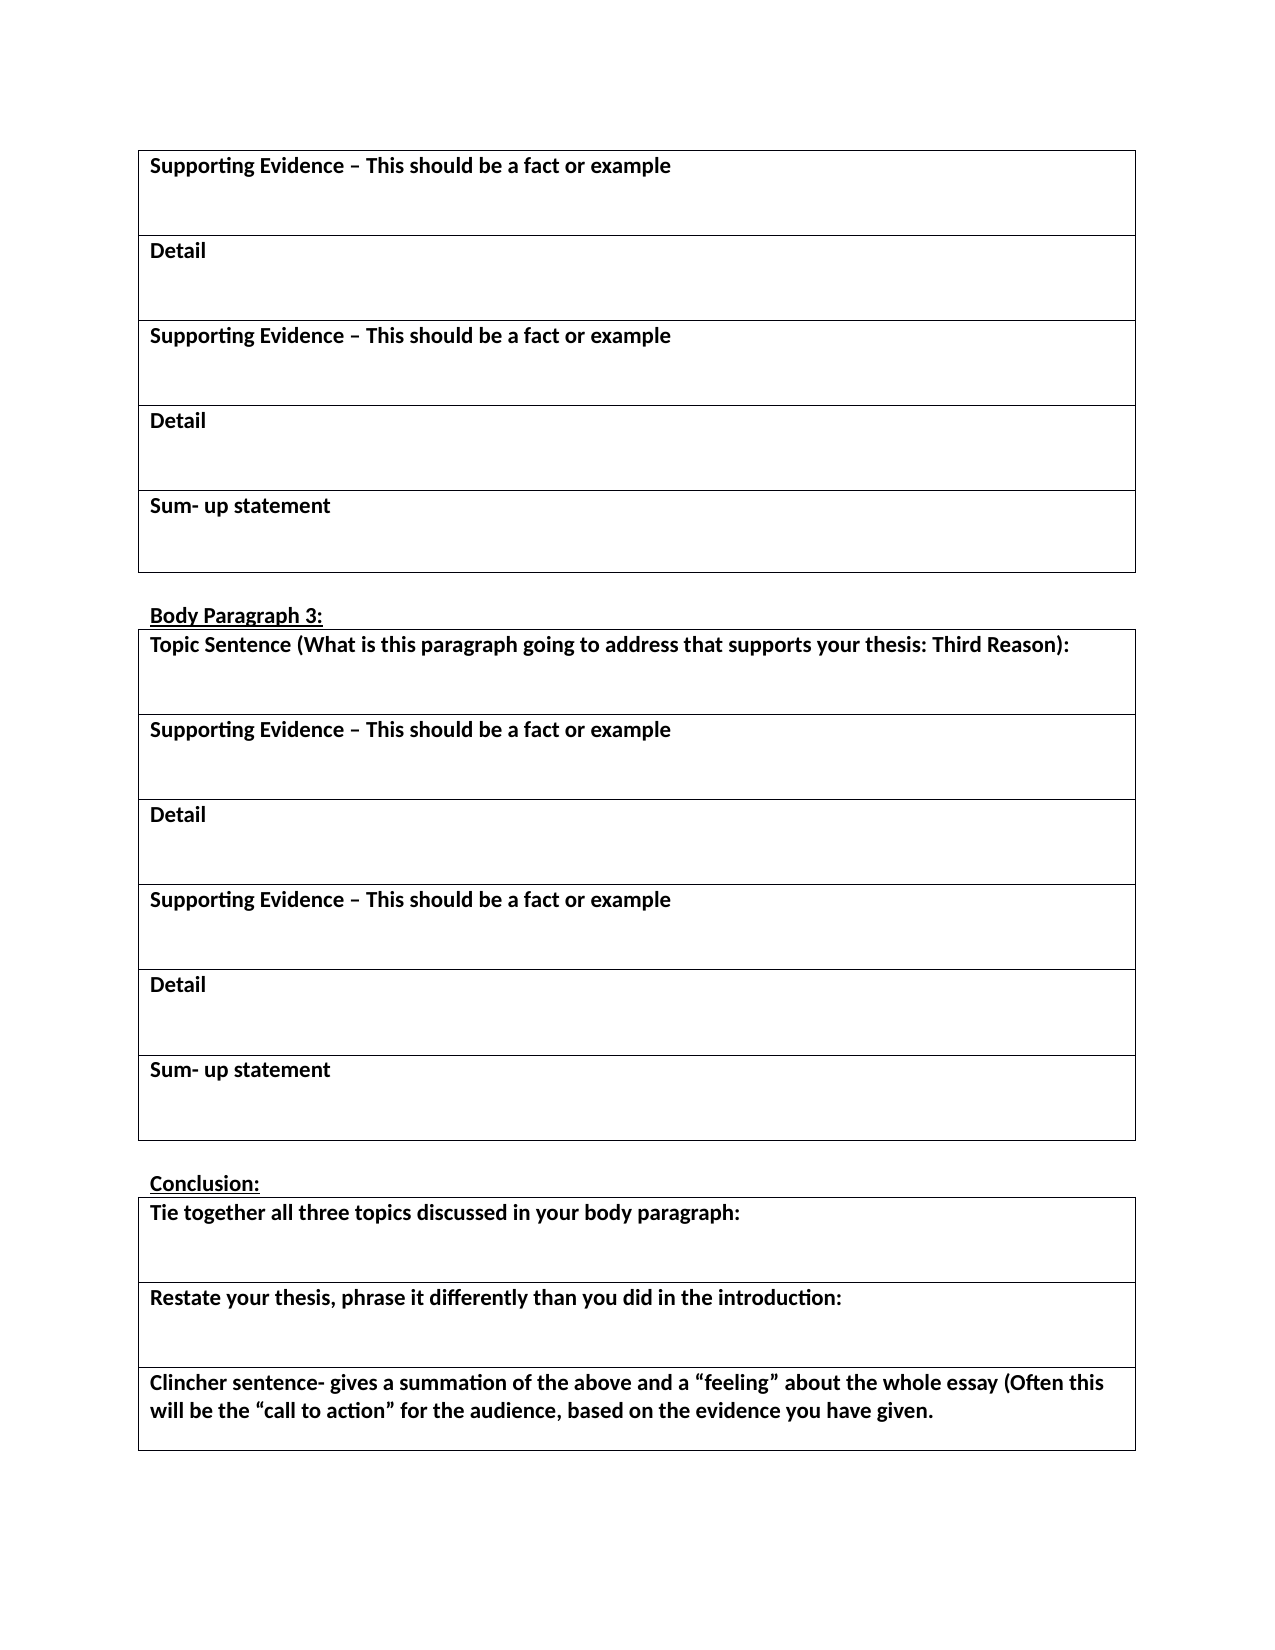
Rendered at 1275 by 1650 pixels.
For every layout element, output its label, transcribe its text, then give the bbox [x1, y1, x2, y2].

table_cell Clincher sentence- gives a summation of the above and a “feeling” about the whole essay (Often this will be the “call to action” for the audience, based on the evidence you have given. [139, 1368, 1135, 1450]
table_header Topic Sentence (What is this paragraph going to address that supports your thesis: Third Reason): [139, 630, 1135, 714]
table_cell Supporting Evidence – This should be a fact or example [139, 715, 1135, 799]
text Body Paragraph 3: [150, 601, 1125, 629]
table_cell Detail [139, 236, 1135, 320]
table_cell Detail [139, 800, 1135, 884]
table_cell Restate your thesis, phrase it differently than you did in the introduction: [139, 1283, 1135, 1367]
table_cell Supporting Evidence – This should be a fact or example [139, 151, 1135, 235]
table_cell Supporting Evidence – This should be a fact or example [139, 321, 1135, 405]
text Conclusion: [150, 1169, 1125, 1197]
table_cell Supporting Evidence – This should be a fact or example [139, 885, 1135, 969]
table_cell Detail [139, 406, 1135, 490]
table_cell Sum- up statement [139, 491, 1135, 572]
table_cell Sum- up statement [139, 1056, 1135, 1140]
table_cell Detail [139, 970, 1135, 1054]
table_header Tie together all three topics discussed in your body paragraph: [139, 1198, 1135, 1282]
